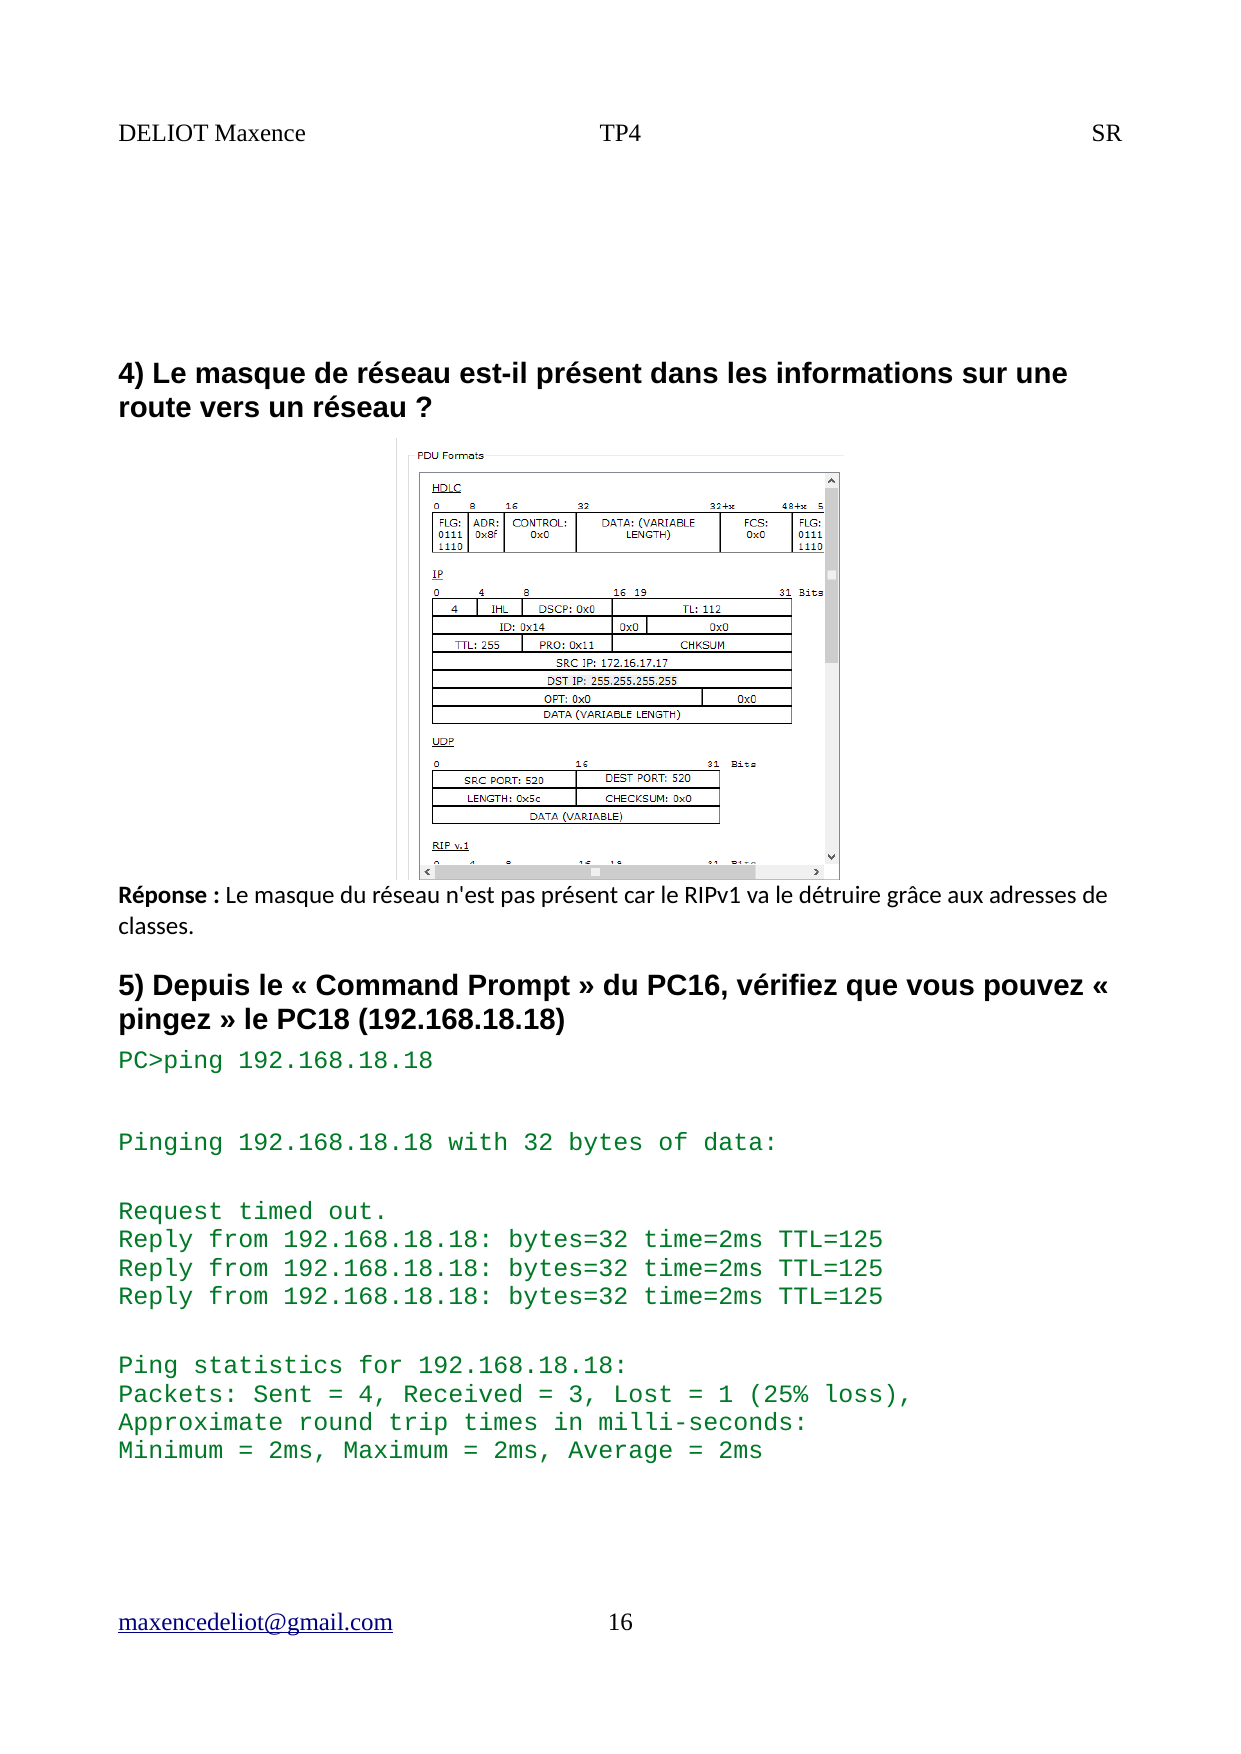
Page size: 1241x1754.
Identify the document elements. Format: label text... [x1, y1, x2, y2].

subtitle 5) Depuis le « Command Prompt » du PC16, vérifiez que vous pouvez « pingez » le PC18 (192.168.18.18) [118, 968, 1122, 1035]
text Reply from 192.168.18.18: bytes=32 time=2ms TTL=125 [118, 1284, 1122, 1312]
text Minimum = 2ms, Maximum = 2ms, Average = 2ms [118, 1438, 1122, 1466]
text Reply from 192.168.18.18: bytes=32 time=2ms TTL=125 [118, 1227, 1122, 1255]
text Pinging 192.168.18.18 with 32 bytes of data: [118, 1129, 1122, 1158]
text Packets: Sent = 4, Received = 3, Lost = 1 (25% loss), [118, 1381, 1122, 1409]
text PC>ping 192.168.18.18 [118, 1048, 1122, 1076]
text Request timed out. [118, 1199, 1122, 1227]
text Approximate round trip times in milli-seconds: [118, 1409, 1122, 1438]
picture [396, 438, 844, 880]
subtitle 4) Le masque de réseau est-il présent dans les informations sur une route vers un réseau ? [118, 356, 1122, 423]
text Réponse : Le masque du réseau n'est pas présent car le RIPv1 va le détruire grâce aux adresses de classes. [118, 436, 1122, 941]
text Reply from 192.168.18.18: bytes=32 time=2ms TTL=125 [118, 1255, 1122, 1284]
text Ping statistics for 192.168.18.18: [118, 1353, 1122, 1381]
